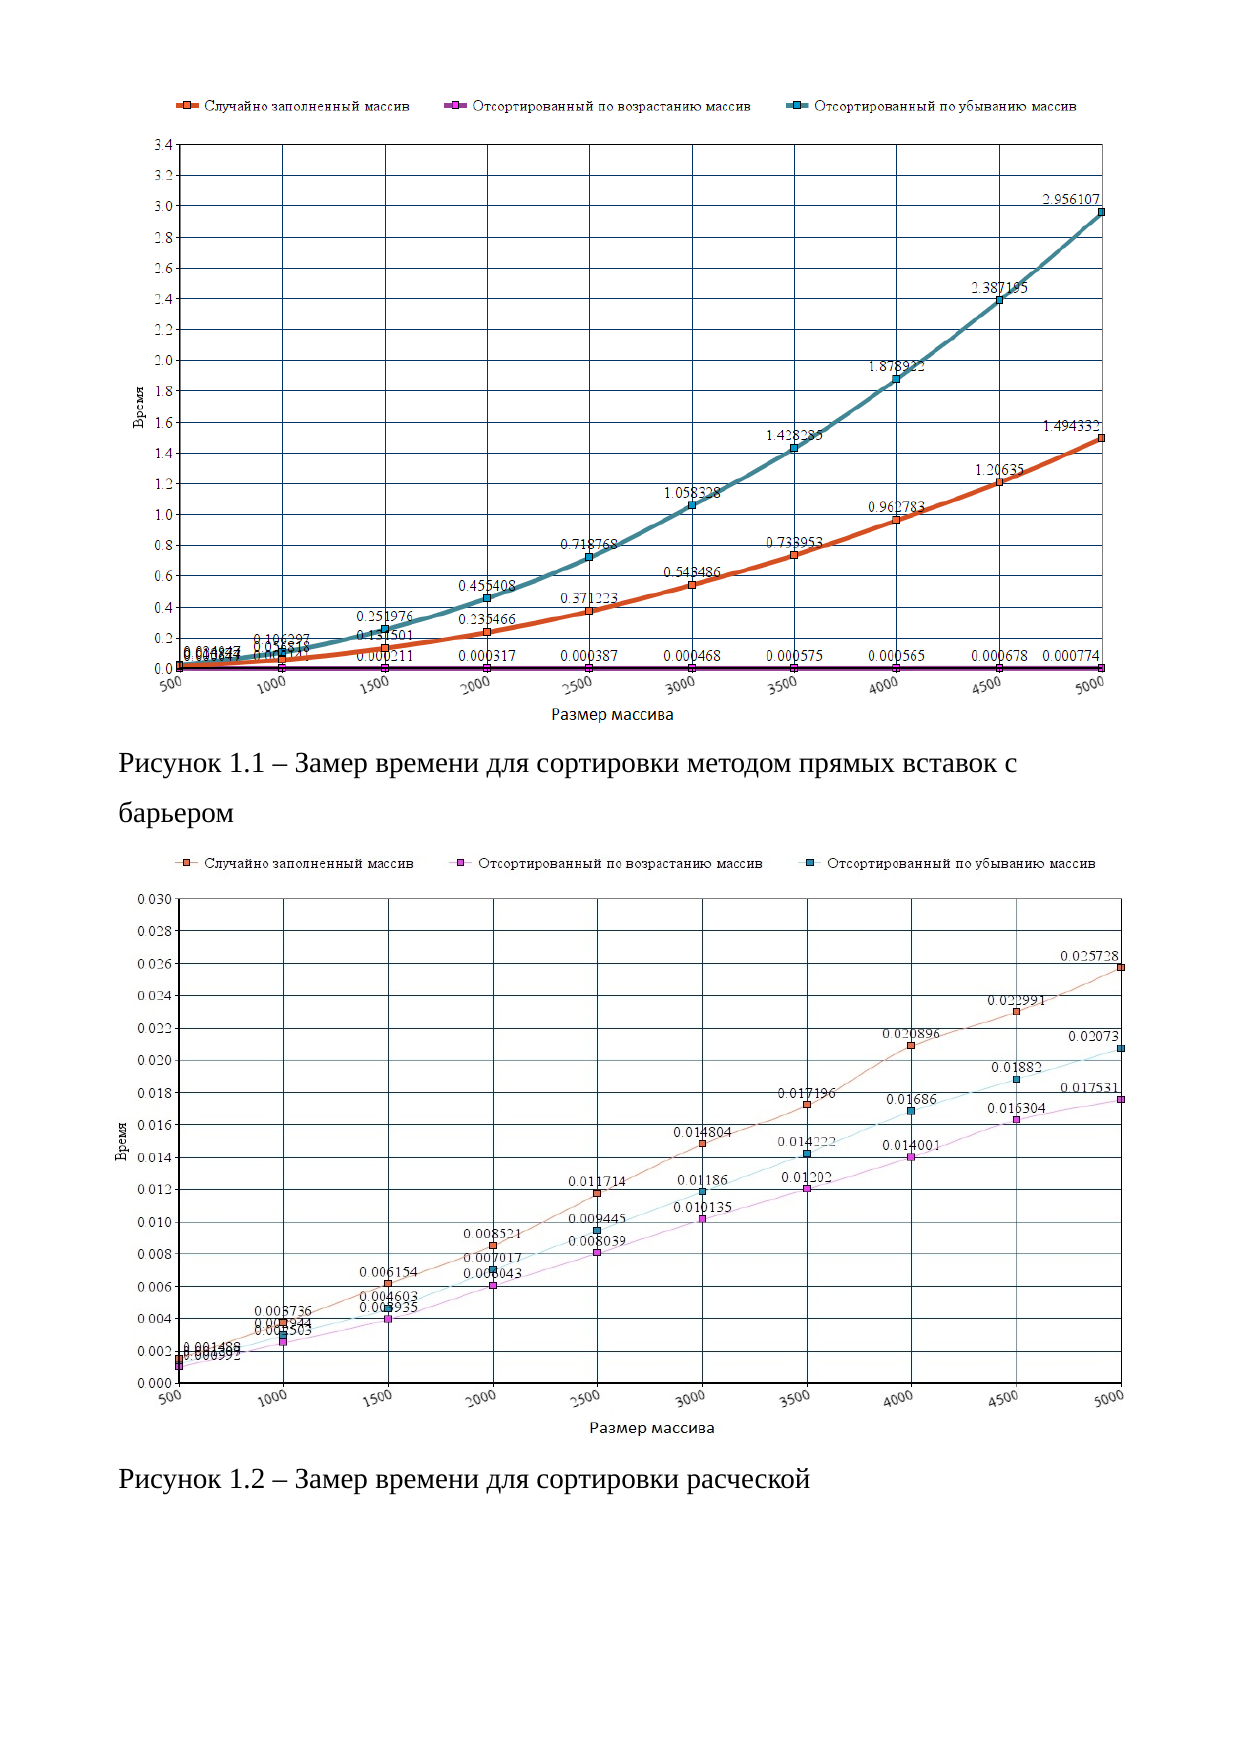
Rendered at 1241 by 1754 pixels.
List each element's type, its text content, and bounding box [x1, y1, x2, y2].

text Рисунок 1.2 – Замер времени для сортировки расческой [118, 1445, 1122, 1494]
text Рисунок 1.1 – Замер времени для сортировки методом прямых вставок с барьером [118, 729, 1122, 829]
